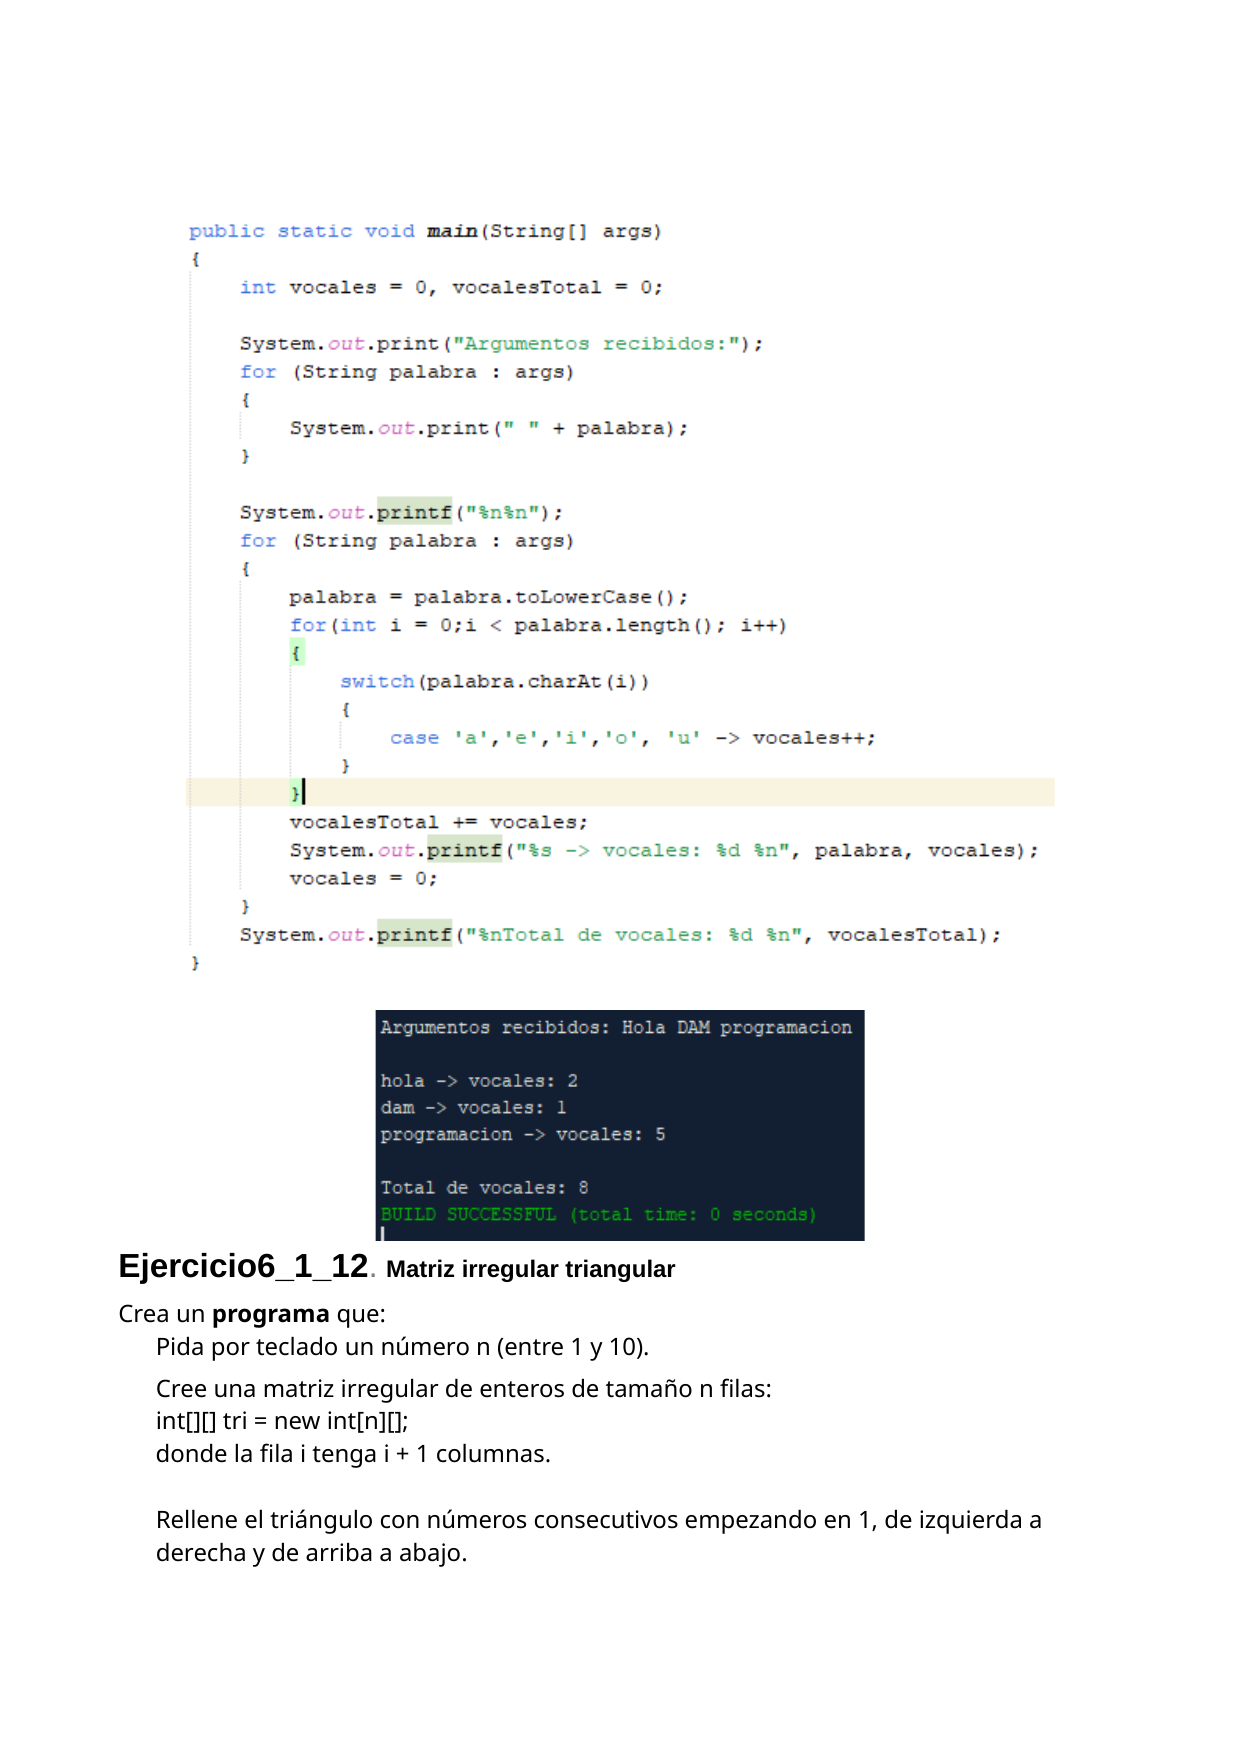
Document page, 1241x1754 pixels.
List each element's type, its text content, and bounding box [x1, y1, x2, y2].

text donde la fila i tenga i + 1 columnas. [118, 1437, 1122, 1469]
list Cree una matriz irregular de enteros de tamaño n filas: [118, 1371, 1122, 1404]
list Pida por teclado un número n (entre 1 y 10). [118, 1330, 1122, 1362]
text Crea un programa que: [118, 1297, 1122, 1330]
list int[][] tri = new int[n][]; [118, 1404, 1122, 1437]
picture [185, 220, 1055, 977]
list Rellene el triángulo con números consecutivos empezando en 1, de izquierda a derecha y de arriba a abajo. [118, 1503, 1122, 1568]
picture [375, 1010, 865, 1241]
subtitle Ejercicio6_1_12. Matriz irregular triangular [118, 1246, 1122, 1284]
